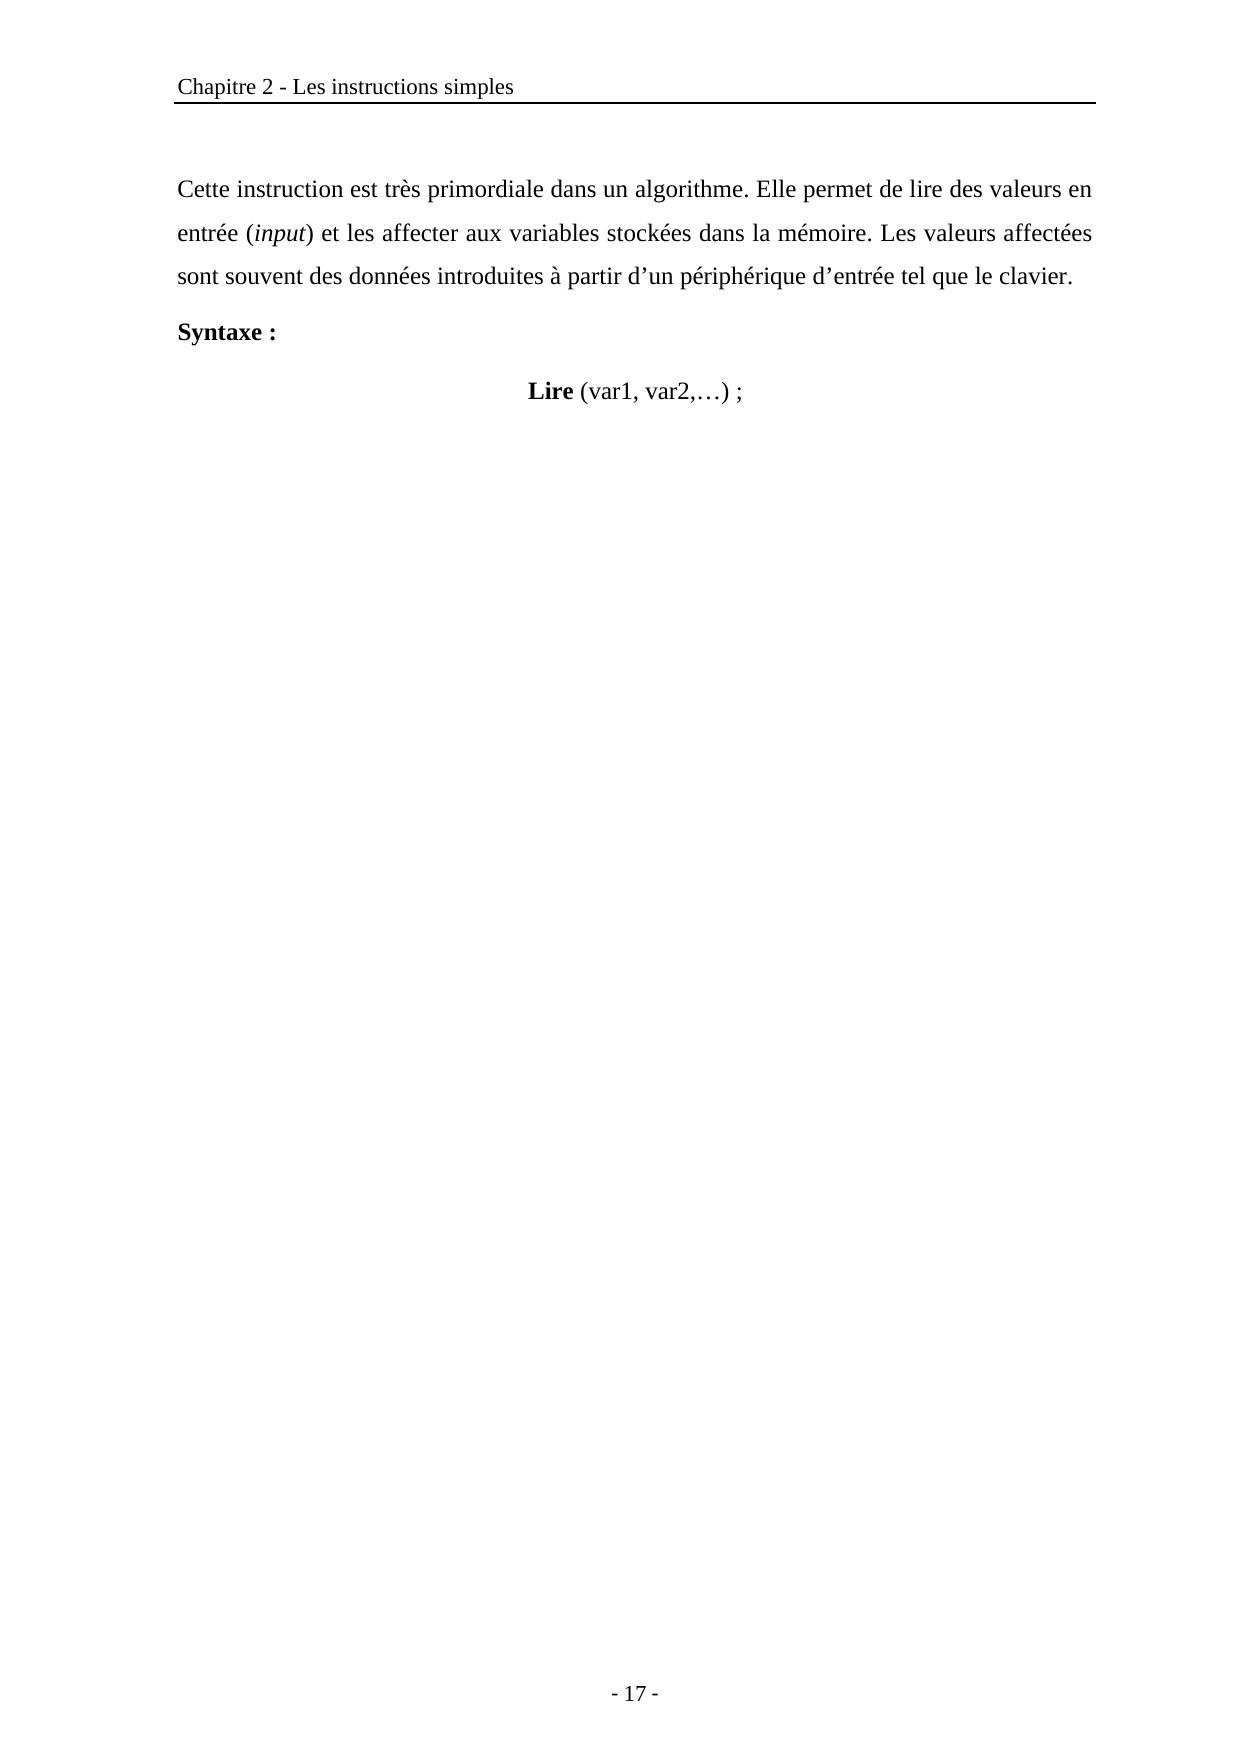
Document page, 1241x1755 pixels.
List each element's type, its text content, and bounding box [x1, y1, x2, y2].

text Cette instruction est très primordiale dans un algorithme. Elle permet de lire des valeurs en entrée (input) et les affecter aux variables stockées dans la mémoire. Les valeurs affectées sont souvent des données introduites à partir d’un périphérique d’entrée tel que le clavier. [177, 174, 1093, 289]
subtitle Syntaxe : [175, 317, 279, 346]
text Lire (var1, var2,…) ; [352, 376, 918, 405]
